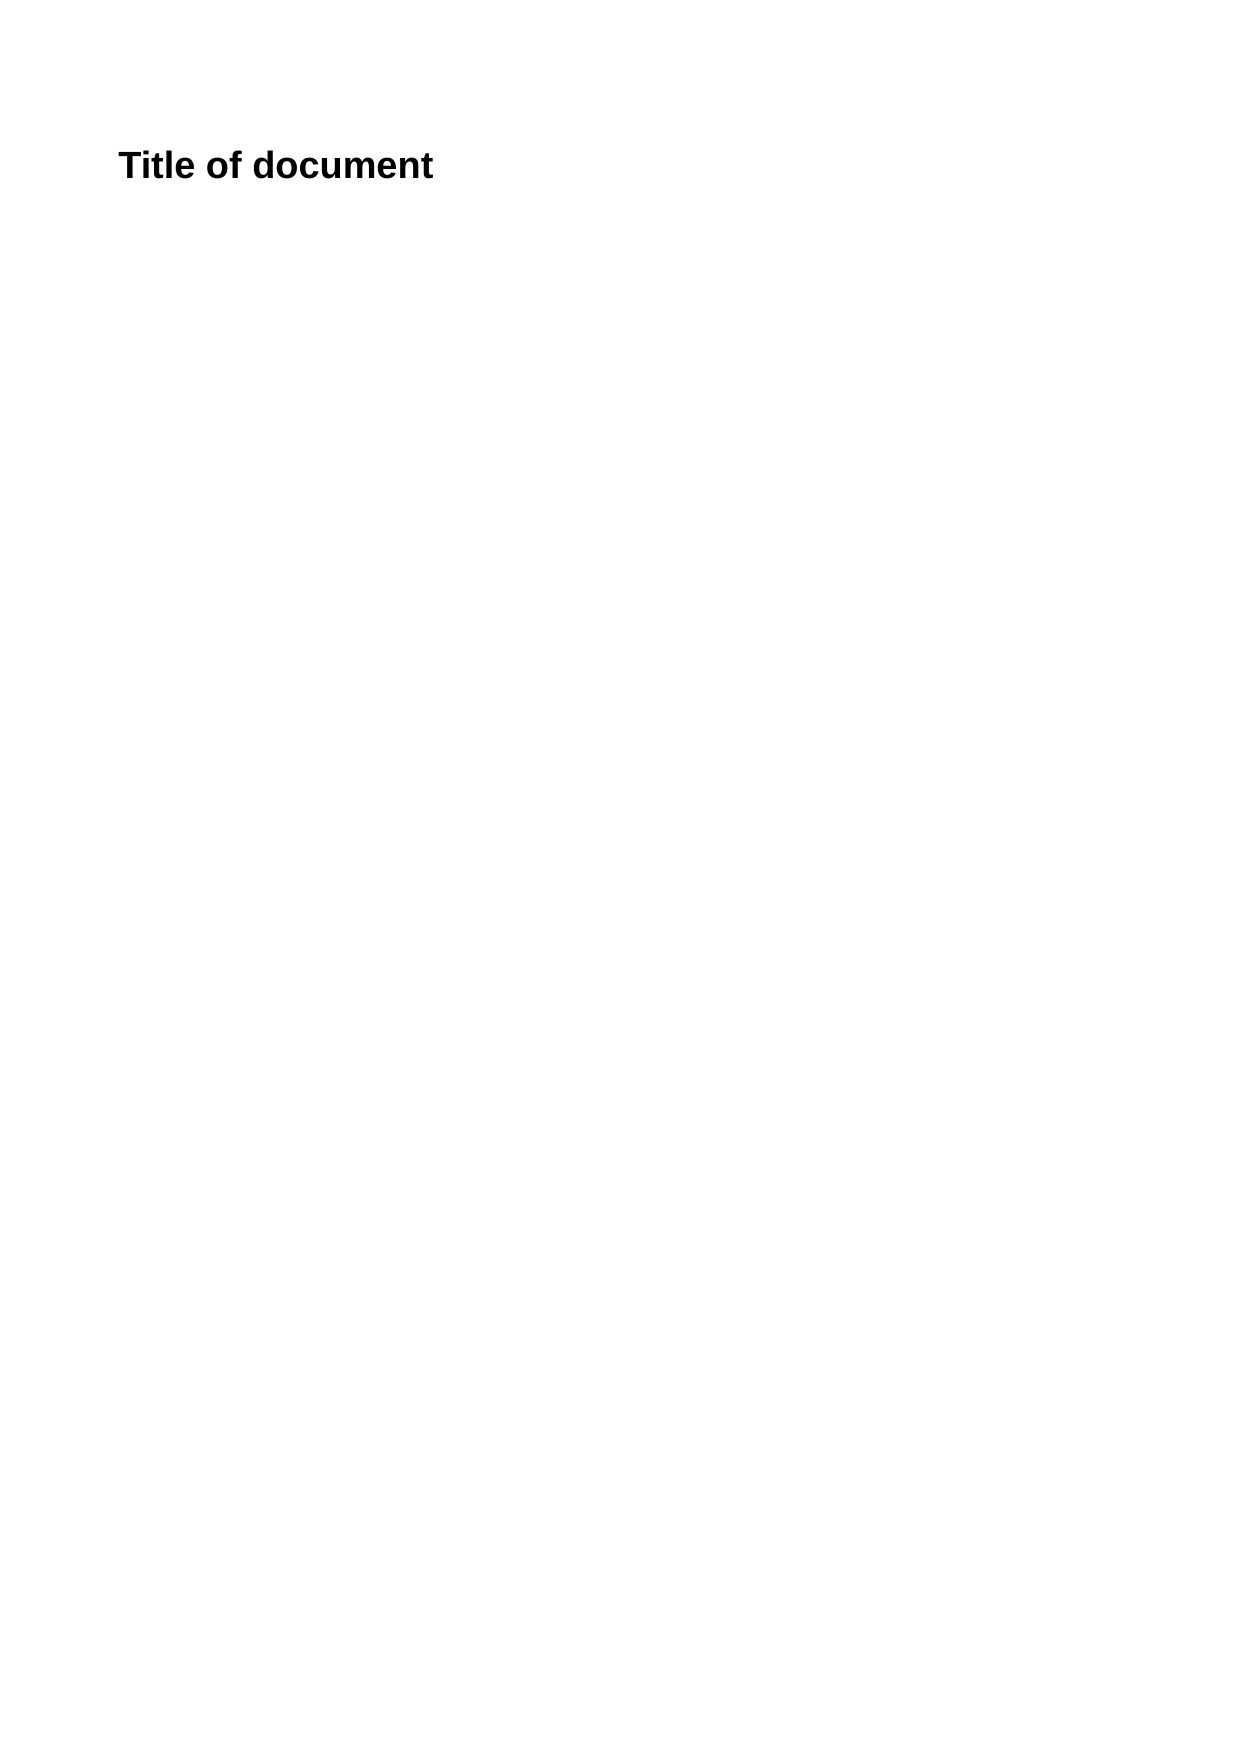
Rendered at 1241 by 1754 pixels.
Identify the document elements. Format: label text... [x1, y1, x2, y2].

subtitle Title of document [118, 143, 1122, 187]
